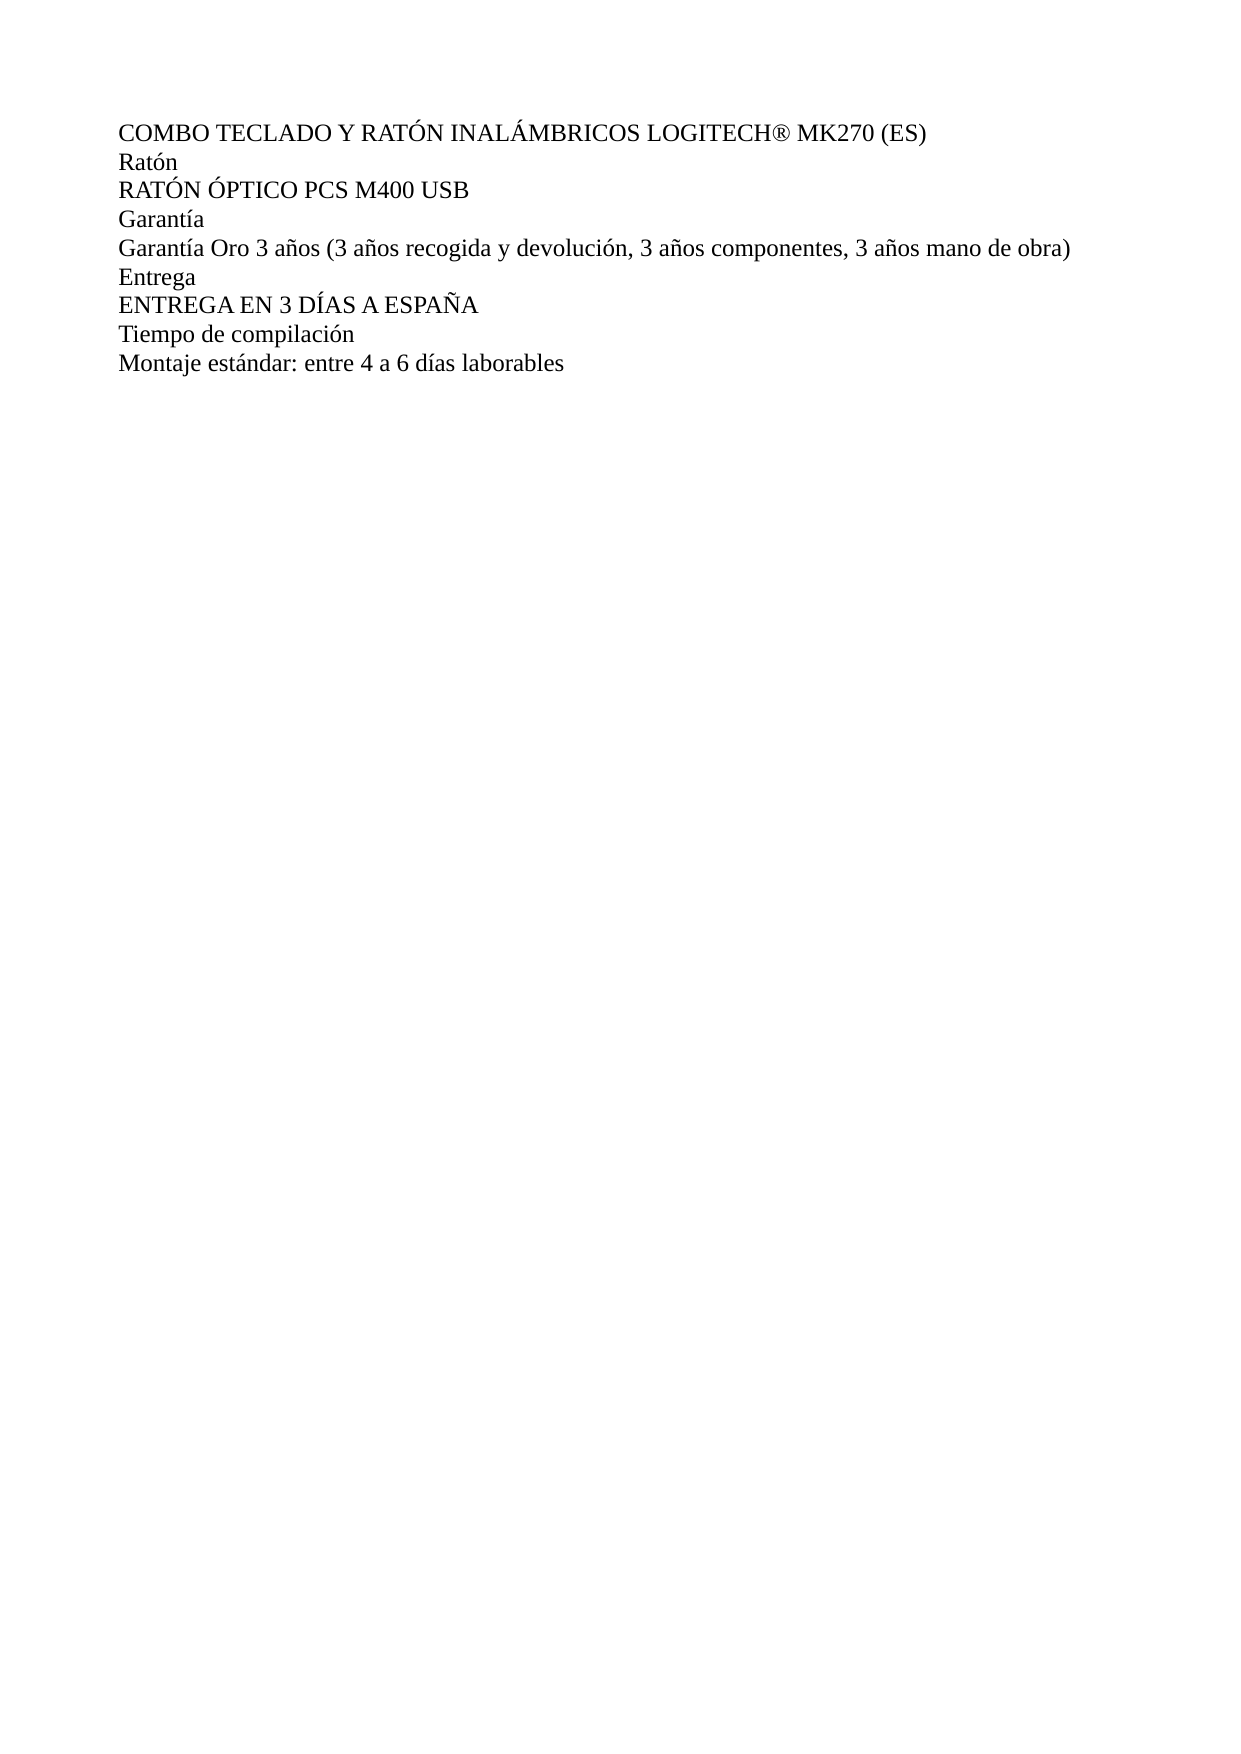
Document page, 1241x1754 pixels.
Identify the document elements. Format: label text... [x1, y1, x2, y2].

text RATÓN ÓPTICO PCS M400 USB [118, 176, 1122, 204]
text Garantía Oro 3 años (3 años recogida y devolución, 3 años componentes, 3 años mano de obra) [118, 233, 1122, 262]
text Garantía [118, 204, 1122, 233]
text ENTREGA EN 3 DÍAS A ESPAÑA [118, 291, 1122, 319]
text Tiempo de compilación [118, 319, 1122, 348]
text Ratón [118, 147, 1122, 176]
text Entrega [118, 262, 1122, 291]
text COMBO TECLADO Y RATÓN INALÁMBRICOS LOGITECH® MK270 (ES) [118, 118, 1122, 147]
text Montaje estándar: entre 4 a 6 días laborables [118, 348, 1122, 377]
